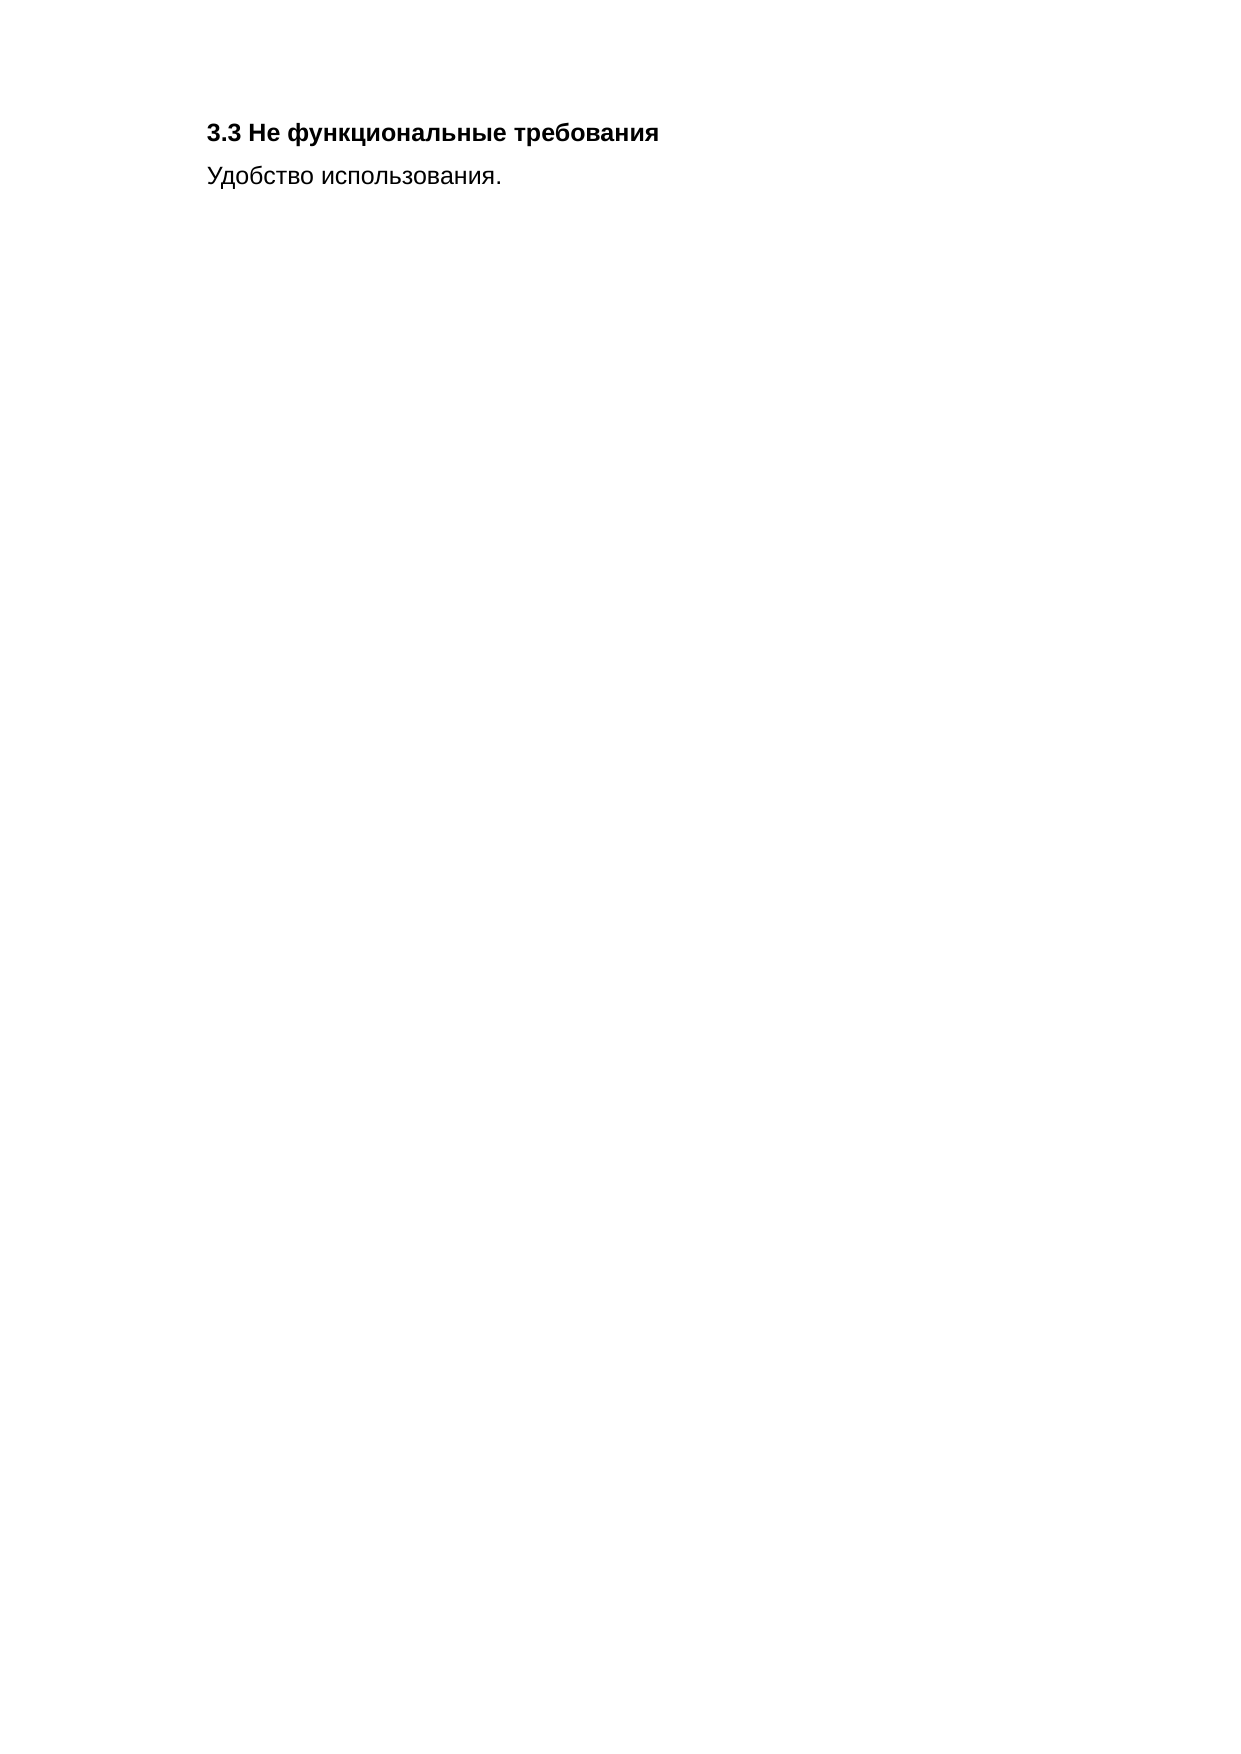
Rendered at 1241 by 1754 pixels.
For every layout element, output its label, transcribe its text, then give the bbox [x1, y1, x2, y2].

text Удобство использования. [118, 161, 1122, 190]
text 3.3 Не функциональные требования [118, 118, 1122, 147]
